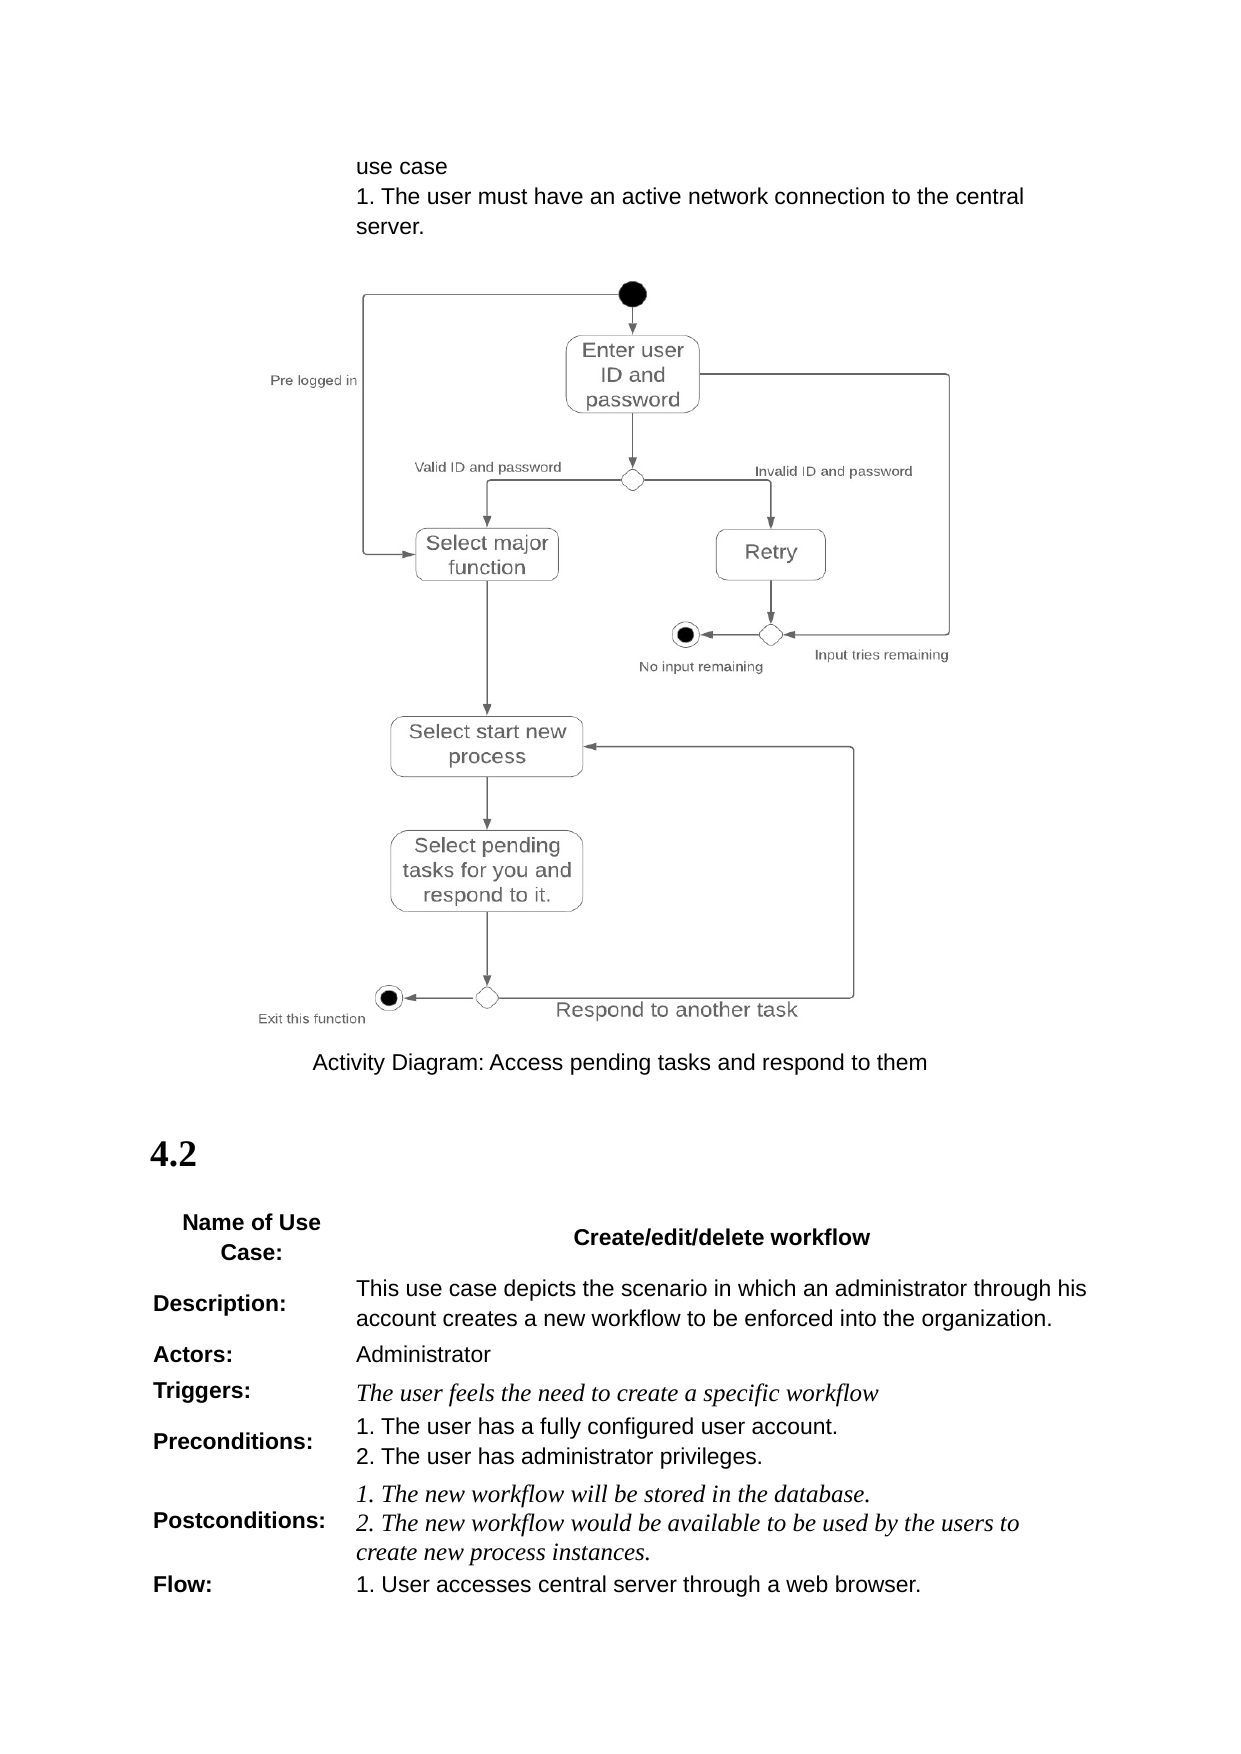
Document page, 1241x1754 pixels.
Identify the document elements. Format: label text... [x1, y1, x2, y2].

table_cell The user feels the need to create a specific workflow [353, 1374, 1090, 1410]
table_cell 1. The new workflow will be stored in the database. 2. The new workflow would be available to be used by the users to create new process instances. [353, 1476, 1090, 1568]
table_cell Flow: [150, 1569, 353, 1601]
table_cell Preconditions: [150, 1410, 353, 1476]
table_cell This use case depicts the scenario in which an administrator through his account creates a new workflow to be enforced into the organization. [353, 1272, 1090, 1338]
table_cell 1. The user has a fully configured user account. 2. The user has administrator privileges. [353, 1410, 1090, 1476]
table_cell use case 1. The user must have an active network connection to the central server. [353, 150, 1090, 246]
text Activity Diagram: Access pending tasks and respond to them [150, 1049, 1090, 1076]
table_cell 1. User accesses central server through a web browser. [353, 1569, 1090, 1601]
table_cell Triggers: [150, 1374, 353, 1410]
table_cell Description: [150, 1272, 353, 1338]
table_cell Administrator [353, 1338, 1090, 1374]
text 4.2 [150, 1131, 1090, 1174]
table_cell Postconditions: [150, 1476, 353, 1568]
table_cell Actors: [150, 1338, 353, 1374]
table_header Name of Use Case: [150, 1206, 353, 1272]
table_header Create/edit/delete workflow [353, 1206, 1090, 1272]
table_cell [150, 150, 353, 246]
